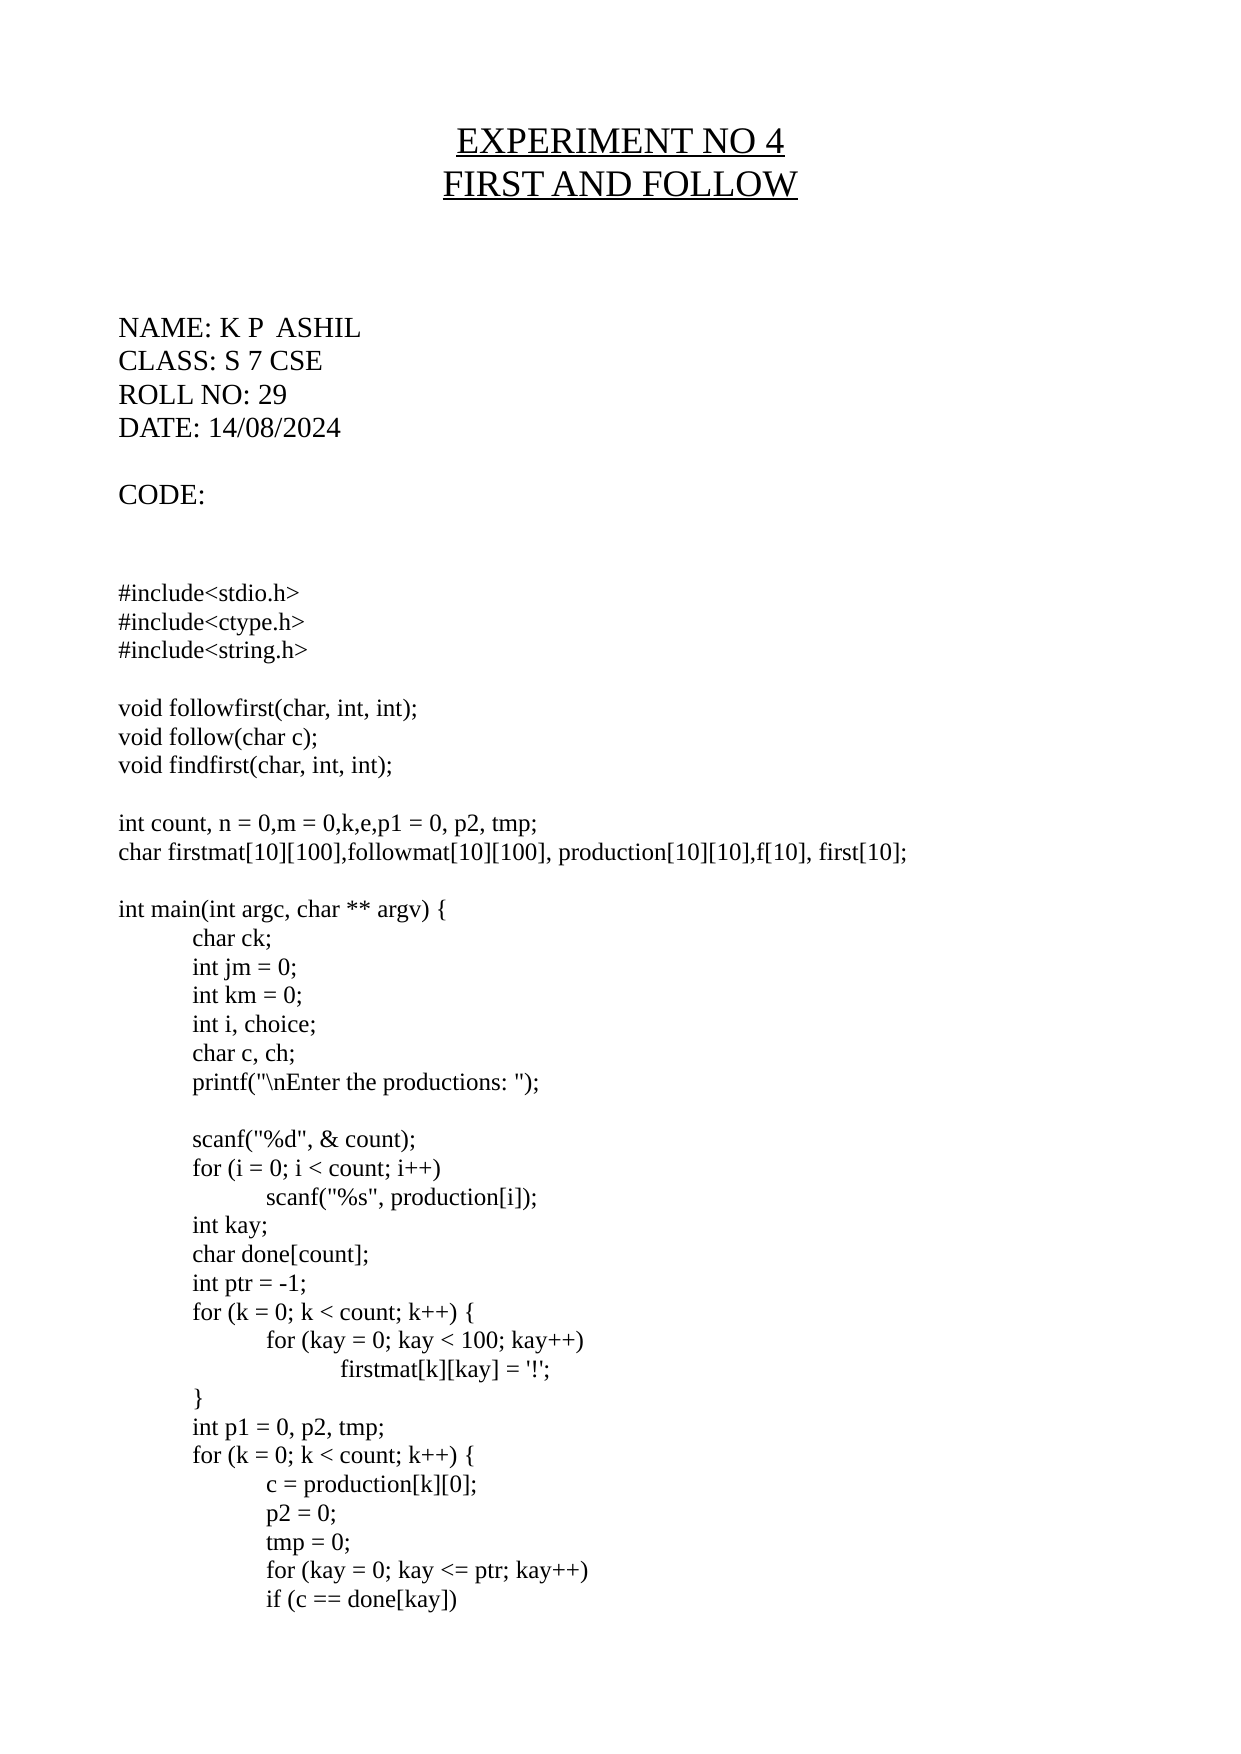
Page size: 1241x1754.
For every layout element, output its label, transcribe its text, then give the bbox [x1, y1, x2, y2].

text CODE: [118, 477, 1122, 511]
text p2 = 0; [118, 1498, 1122, 1527]
text int km = 0; [118, 981, 1122, 1009]
text #include<string.h> [118, 636, 1122, 664]
text CLASS: S 7 CSE [118, 343, 1122, 377]
text int kay; [118, 1211, 1122, 1239]
text if (c == done[kay]) [118, 1584, 1122, 1613]
text scanf("%s", production[i]); [118, 1182, 1122, 1211]
text for (kay = 0; kay < 100; kay++) [118, 1326, 1122, 1354]
text FIRST AND FOLLOW [118, 161, 1122, 204]
text int count, n = 0,m = 0,k,e,p1 = 0, p2, tmp; [118, 808, 1122, 837]
text for (i = 0; i < count; i++) [118, 1153, 1122, 1182]
text char ck; [118, 923, 1122, 952]
text int i, choice; [118, 1009, 1122, 1038]
text int main(int argc, char ** argv) { [118, 894, 1122, 923]
text int jm = 0; [118, 952, 1122, 981]
text for (k = 0; k < count; k++) { [118, 1441, 1122, 1469]
text for (k = 0; k < count; k++) { [118, 1297, 1122, 1326]
text printf("\nEnter the productions: "); [118, 1067, 1122, 1096]
text } [118, 1383, 1122, 1412]
text char c, ch; [118, 1038, 1122, 1067]
text c = production[k][0]; [118, 1469, 1122, 1498]
text char done[count]; [118, 1239, 1122, 1268]
text void follow(char c); [118, 722, 1122, 751]
text tmp = 0; [118, 1527, 1122, 1556]
text #include<ctype.h> [118, 607, 1122, 636]
text void followfirst(char, int, int); [118, 693, 1122, 722]
text #include<stdio.h> [118, 578, 1122, 607]
text int p1 = 0, p2, tmp; [118, 1412, 1122, 1441]
text void findfirst(char, int, int); [118, 751, 1122, 779]
text scanf("%d", & count); [118, 1124, 1122, 1153]
text EXPERIMENT NO 4 [118, 118, 1122, 161]
text DATE: 14/08/2024 [118, 410, 1122, 444]
text char firstmat[10][100],followmat[10][100], production[10][10],f[10], first[10]; [118, 837, 1122, 866]
text ROLL NO: 29 [118, 377, 1122, 410]
text for (kay = 0; kay <= ptr; kay++) [118, 1556, 1122, 1584]
text int ptr = -1; [118, 1268, 1122, 1297]
text NAME: K P ASHIL [118, 310, 1122, 343]
text firstmat[k][kay] = '!'; [118, 1354, 1122, 1383]
